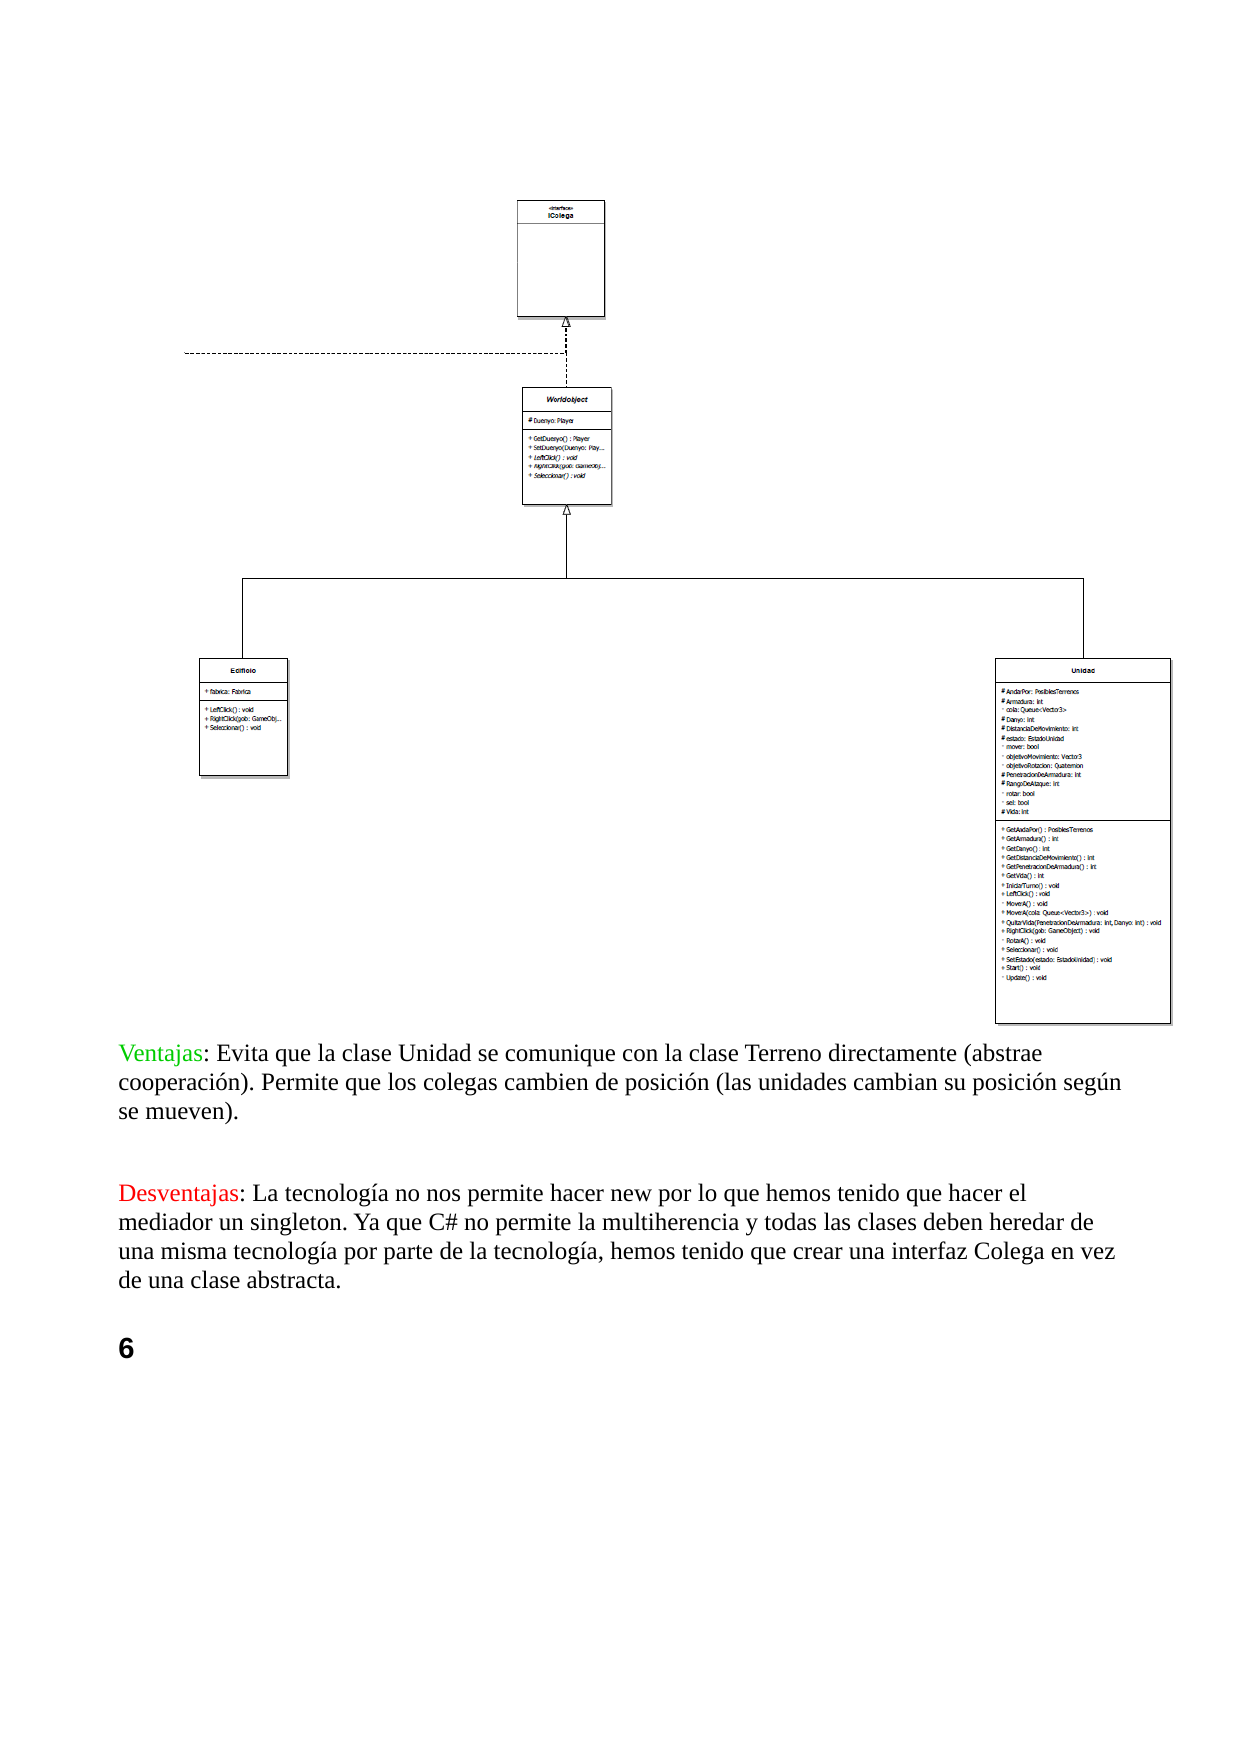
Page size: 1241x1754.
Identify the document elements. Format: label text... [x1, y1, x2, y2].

text Ventajas: Evita que la clase Unidad se comunique con la clase Terreno directamente (abstrae cooperación). Permite que los colegas cambien de posición (las unidades cambian su posición según se mueven). [118, 201, 1122, 1125]
text Desventajas: La tecnología no nos permite hacer new por lo que hemos tenido que hacer el mediador un singleton. Ya que C# no permite la multiherencia y todas las clases deben heredar de una misma tecnología por parte de la tecnología, hemos tenido que crear una interfaz Colega en vez de una clase abstracta. [118, 1178, 1122, 1293]
